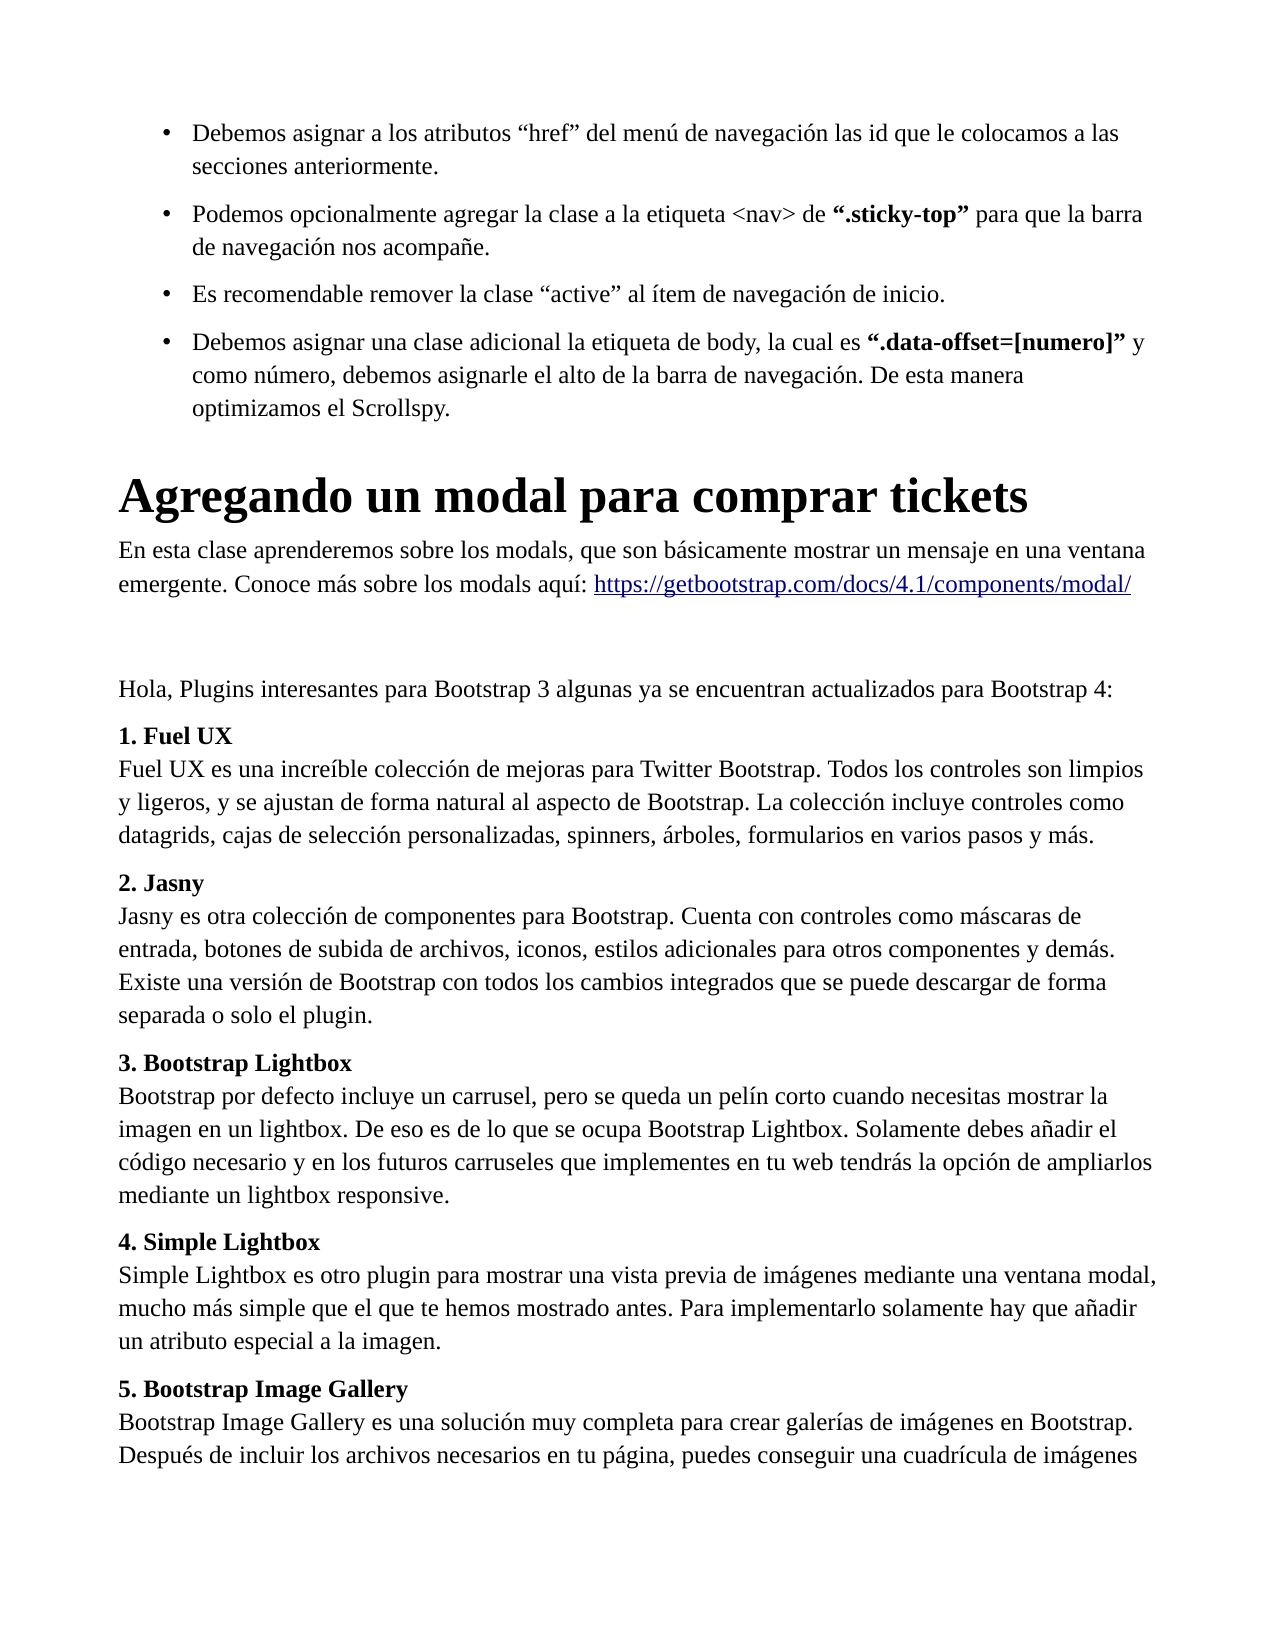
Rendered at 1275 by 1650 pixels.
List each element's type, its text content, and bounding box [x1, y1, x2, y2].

text 4. Simple Lightbox Simple Lightbox es otro plugin para mostrar una vista previa de imágenes mediante una ventana modal, mucho más simple que el que te hemos mostrado antes. Para implementarlo solamente hay que añadir un atributo especial a la imagen. [118, 1227, 1157, 1355]
text 2. Jasny Jasny es otra colección de componentes para Bootstrap. Cuenta con controles como máscaras de entrada, botones de subida de archivos, iconos, estilos adicionales para otros componentes y demás. Existe una versión de Bootstrap con todos los cambios integrados que se puede descargar de forma separada o solo el plugin. [118, 868, 1157, 1029]
subtitle Agregando un modal para comprar tickets [118, 466, 1157, 523]
text En esta clase aprenderemos sobre los modals, que son básicamente mostrar un mensaje en una ventana emergente. Conoce más sobre los modals aquí: https://getbootstrap.com/docs/4.1/components/modal/ [118, 536, 1157, 597]
list Es recomendable remover la clase “active” al ítem de navegación de inicio. [162, 279, 1157, 308]
text 1. Fuel UX Fuel UX es una increíble colección de mejoras para Twitter Bootstrap. Todos los controles son limpios y ligeros, y se ajustan de forma natural al aspecto de Bootstrap. La colección incluye controles como datagrids, cajas de selección personalizadas, spinners, árboles, formularios en varios pasos y más. [118, 721, 1157, 849]
text Hola, Plugins interesantes para Bootstrap 3 algunas ya se encuentran actualizados para Bootstrap 4: [118, 674, 1157, 702]
list Podemos opcionalmente agregar la clase a la etiqueta <nav> de “.sticky-top” para que la barra de navegación nos acompañe. [162, 199, 1157, 261]
text 5. Bootstrap Image Gallery Bootstrap Image Gallery es una solución muy completa para crear galerías de imágenes en Bootstrap. Después de incluir los archivos necesarios en tu página, puedes conseguir una cuadrícula de imágenes [118, 1374, 1157, 1469]
text 3. Bootstrap Lightbox Bootstrap por defecto incluye un carrusel, pero se queda un pelín corto cuando necesitas mostrar la imagen en un lightbox. De eso es de lo que se ocupa Bootstrap Lightbox. Solamente debes añadir el código necesario y en los futuros carruseles que implementes en tu web tendrás la opción de ampliarlos mediante un lightbox responsive. [118, 1048, 1157, 1208]
list Debemos asignar una clase adicional la etiqueta de body, la cual es “.data-offset=[numero]” y como número, debemos asignarle el alto de la barra de navegación. De esta manera optimizamos el Scrollspy. [162, 327, 1157, 422]
list Debemos asignar a los atributos “href” del menú de navegación las id que le colocamos a las secciones anteriormente. [162, 118, 1157, 180]
